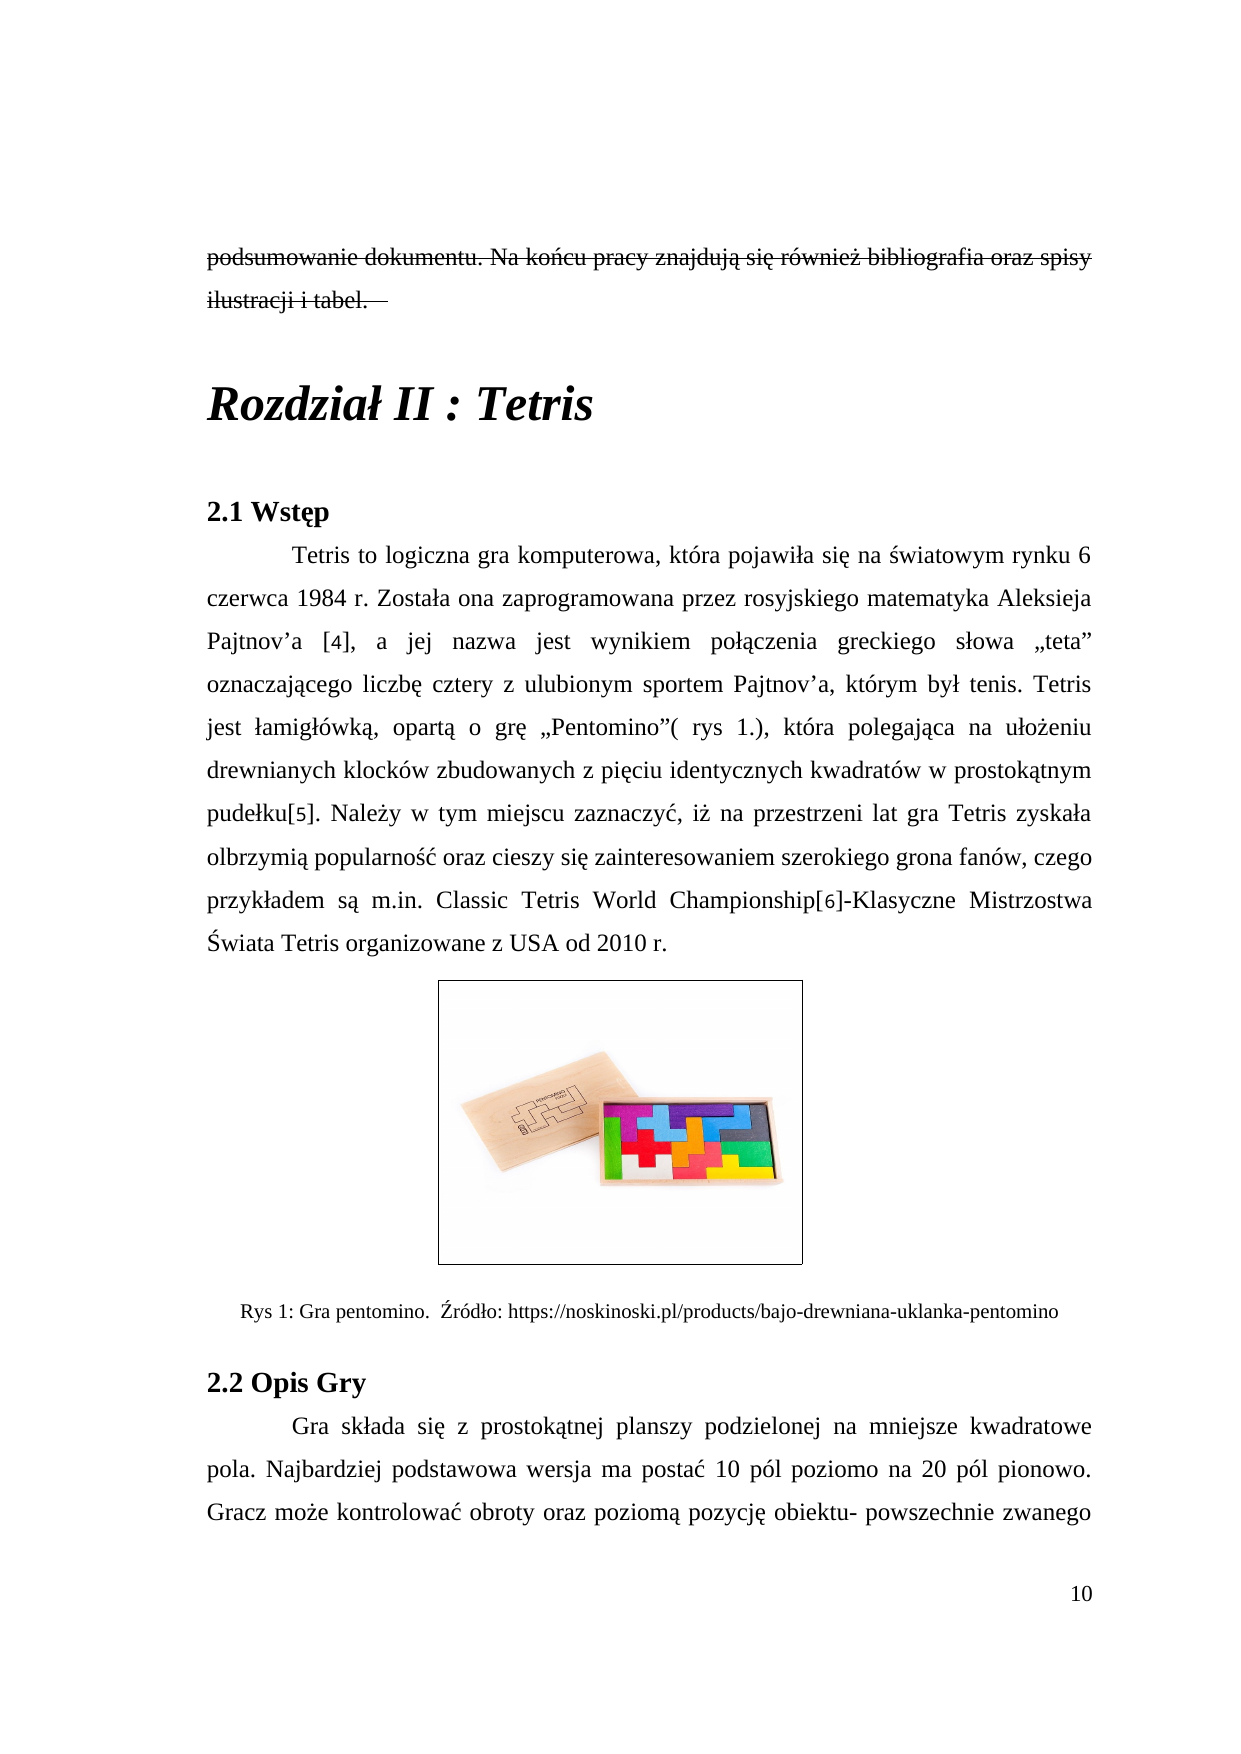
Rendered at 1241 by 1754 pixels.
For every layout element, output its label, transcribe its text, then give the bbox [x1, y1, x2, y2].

text Dokument składa się z sześciu rozdziałów. Rozdział pierwszy jest jednocześnie wstępem. W rozdziale drugim szczegółowo zostanie opisana gra Tetris, ze szczególnym zwróceniem uwagi na istnienie więcej, niż jednego sposobu losowości w grze. Następnie w rozdziale trzecim, zostaną wspomniane dotychczas stworzone boty, ze wskazaniem algorytmów sztucznej inteligencji z jakich korzystały oraz wynikami jakie osiągnęły W kolejnym rozdziale zostaną opisane heruestyki jakie zostały zaimplementowane w aplikacji celem przeprowadzenia eksperymentów. Natomiast opis bardziej szczegółowo zaimplementowanych botów oraz zaprezentowane danych z procesu nauki, jak również porównanie ich skuteczność po zakończeniu nauki, będzie przedmiotem rozważan rozdziały piątego. Ostatni, szósty rozdział zawiera podsumowanie dokumentu. Na końcu pracy znajdują się również bibliografia oraz spisy ilustracji i tabel. [207, 242, 1093, 314]
subtitle 2.1 Wstęp [207, 494, 1093, 527]
text Gra składa się z prostokątnej planszy podzielonej na mniejsze kwadratowe pola. Najbardziej podstawowa wersja ma postać 10 pól poziomo na 20 pól pionowo. Gracz może kontrolować obroty oraz poziomą pozycję obiektu- powszechnie zwanego [207, 1411, 1093, 1526]
subtitle 2.2 Opis Gry [207, 1365, 1093, 1398]
text [439, 981, 802, 1264]
text Rys 1: Gra pentomino. Źródło: https://noskinoski.pl/products/bajo-drewniana-uklanka-pentomino [207, 992, 1093, 1323]
subtitle Rozdział II : Tetris [207, 374, 1093, 432]
text Tetris to logiczna gra komputerowa, która pojawiła się na światowym rynku 6 czerwca 1984 r. Została ona zaprogramowana przez rosyjskiego matematyka Aleksieja Pajtnov’a [], a jej nazwa jest wynikiem połączenia greckiego słowa „teta” oznaczającego liczbę cztery z ulubionym sportem Pajtnov’a, którym był tenis. Tetris jest łamigłówką, opartą o grę „Pentomino”( rys 1.), która polegająca na ułożeniu drewnianych klocków zbudowanych z pięciu identycznych kwadratów w prostokątnym pudełku[]. Należy w tym miejscu zaznaczyć, iż na przestrzeni lat gra Tetris zyskała olbrzymią popularność oraz cieszy się zainteresowaniem szerokiego grona fanów, czego przykładem są m.in. Classic Tetris World Championship[]-Klasyczne Mistrzostwa Świata Tetris organizowane z USA od 2010 r. [207, 540, 1093, 957]
picture [441, 982, 800, 1261]
